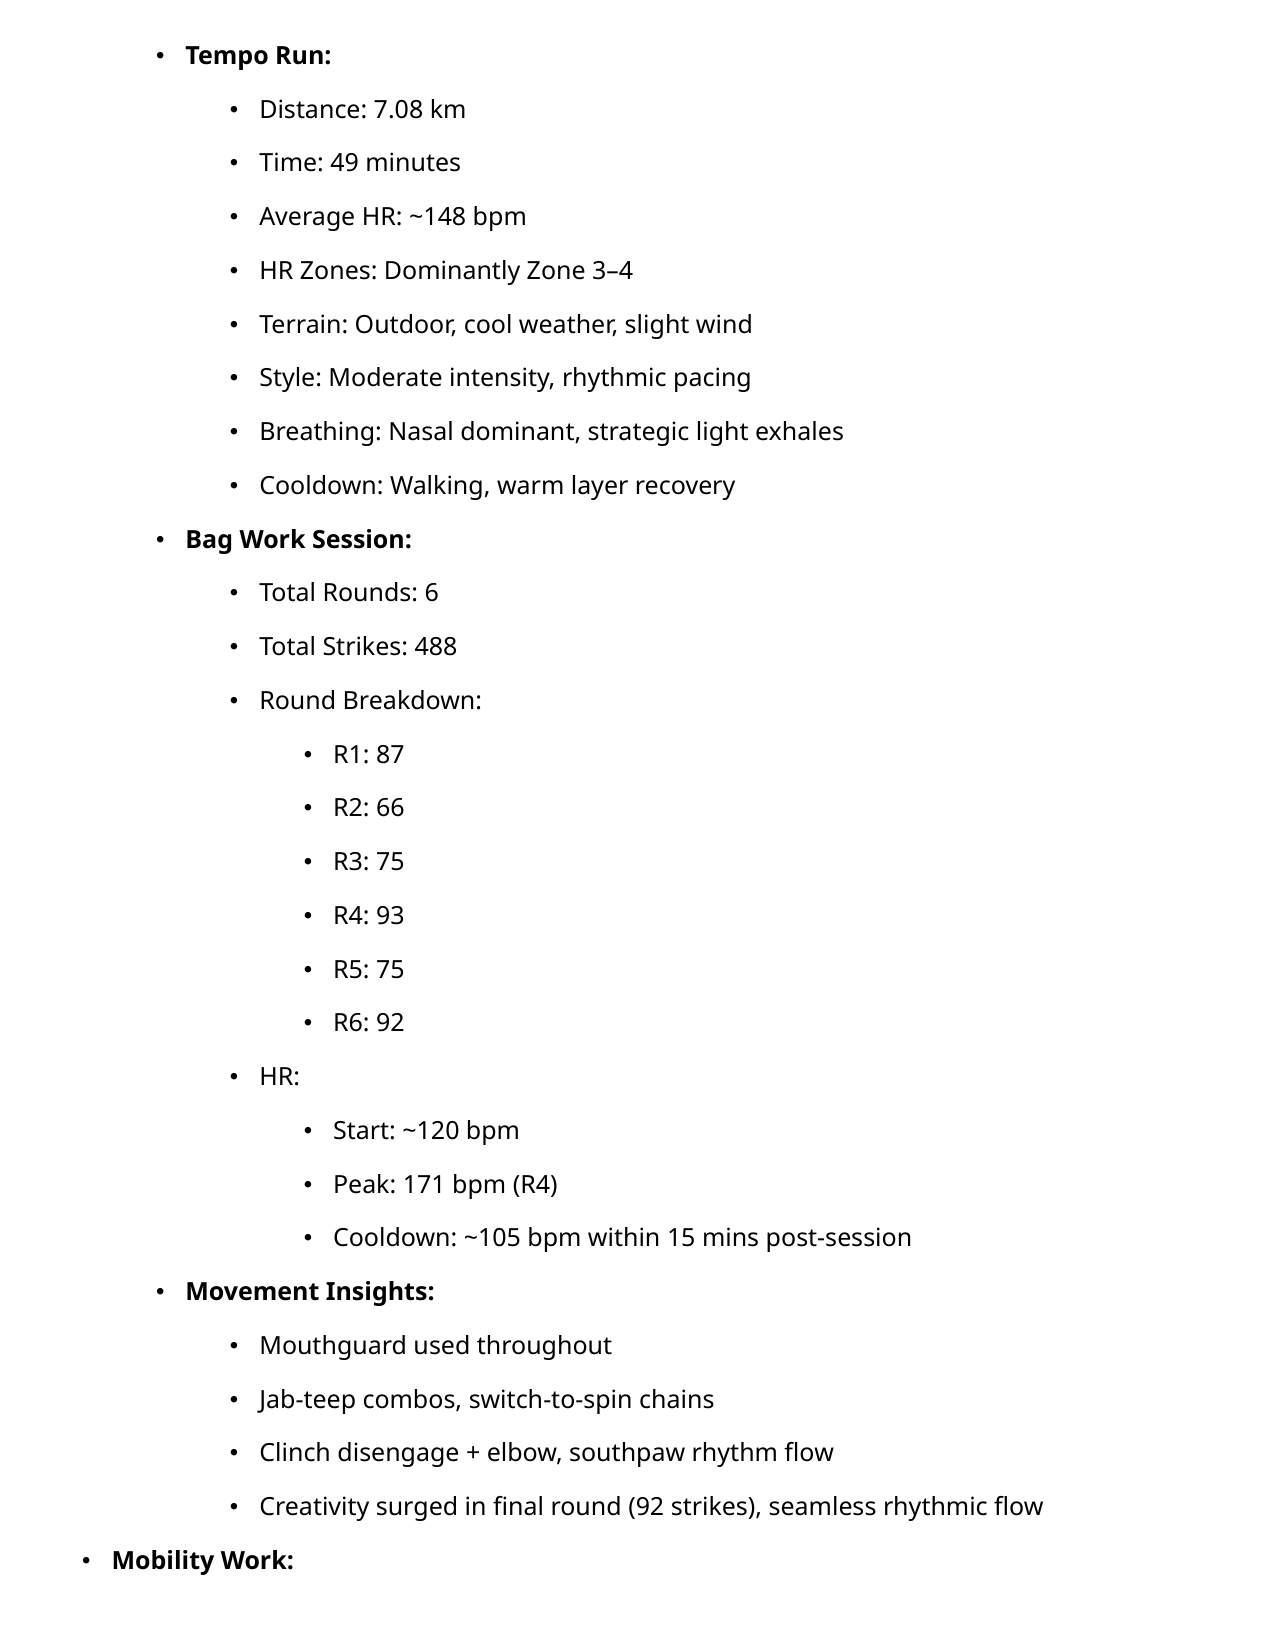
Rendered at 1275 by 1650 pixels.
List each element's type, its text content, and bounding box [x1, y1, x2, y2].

list Style: Moderate intensity, rhythmic pacing [229, 360, 1237, 394]
list Bag Work Session: [156, 521, 1237, 555]
list Average HR: ~148 bpm [229, 199, 1237, 233]
list R4: 93 [303, 897, 1237, 932]
list Terrain: Outdoor, cool weather, slight wind [229, 306, 1237, 340]
list HR Zones: Dominantly Zone 3–4 [229, 252, 1237, 287]
list R6: 92 [303, 1005, 1237, 1039]
list Tempo Run: [156, 37, 1237, 72]
list Cooldown: Walking, warm layer recovery [229, 467, 1237, 502]
list Mouthguard used throughout [229, 1327, 1237, 1362]
list Mobility Work: [82, 1542, 1237, 1577]
list Jab-teep combos, switch-to-spin chains [229, 1381, 1237, 1415]
list Creativity surged in final round (92 strikes), seamless rhythmic flow [229, 1489, 1237, 1523]
list Total Rounds: 6 [229, 575, 1237, 609]
list Round Breakdown: [229, 682, 1237, 717]
list R1: 87 [303, 736, 1237, 770]
list HR: [229, 1059, 1237, 1093]
list Breathing: Nasal dominant, strategic light exhales [229, 414, 1237, 448]
list Peak: 171 bpm (R4) [303, 1166, 1237, 1200]
list R2: 66 [303, 790, 1237, 824]
list Time: 49 minutes [229, 145, 1237, 179]
list Distance: 7.08 km [229, 91, 1237, 125]
list R3: 75 [303, 844, 1237, 878]
list R5: 75 [303, 951, 1237, 985]
list Movement Insights: [156, 1274, 1237, 1308]
list Total Strikes: 488 [229, 629, 1237, 663]
list Start: ~120 bpm [303, 1112, 1237, 1147]
list Cooldown: ~105 bpm within 15 mins post-session [303, 1220, 1237, 1254]
list Clinch disengage + elbow, southpaw rhythm flow [229, 1435, 1237, 1469]
